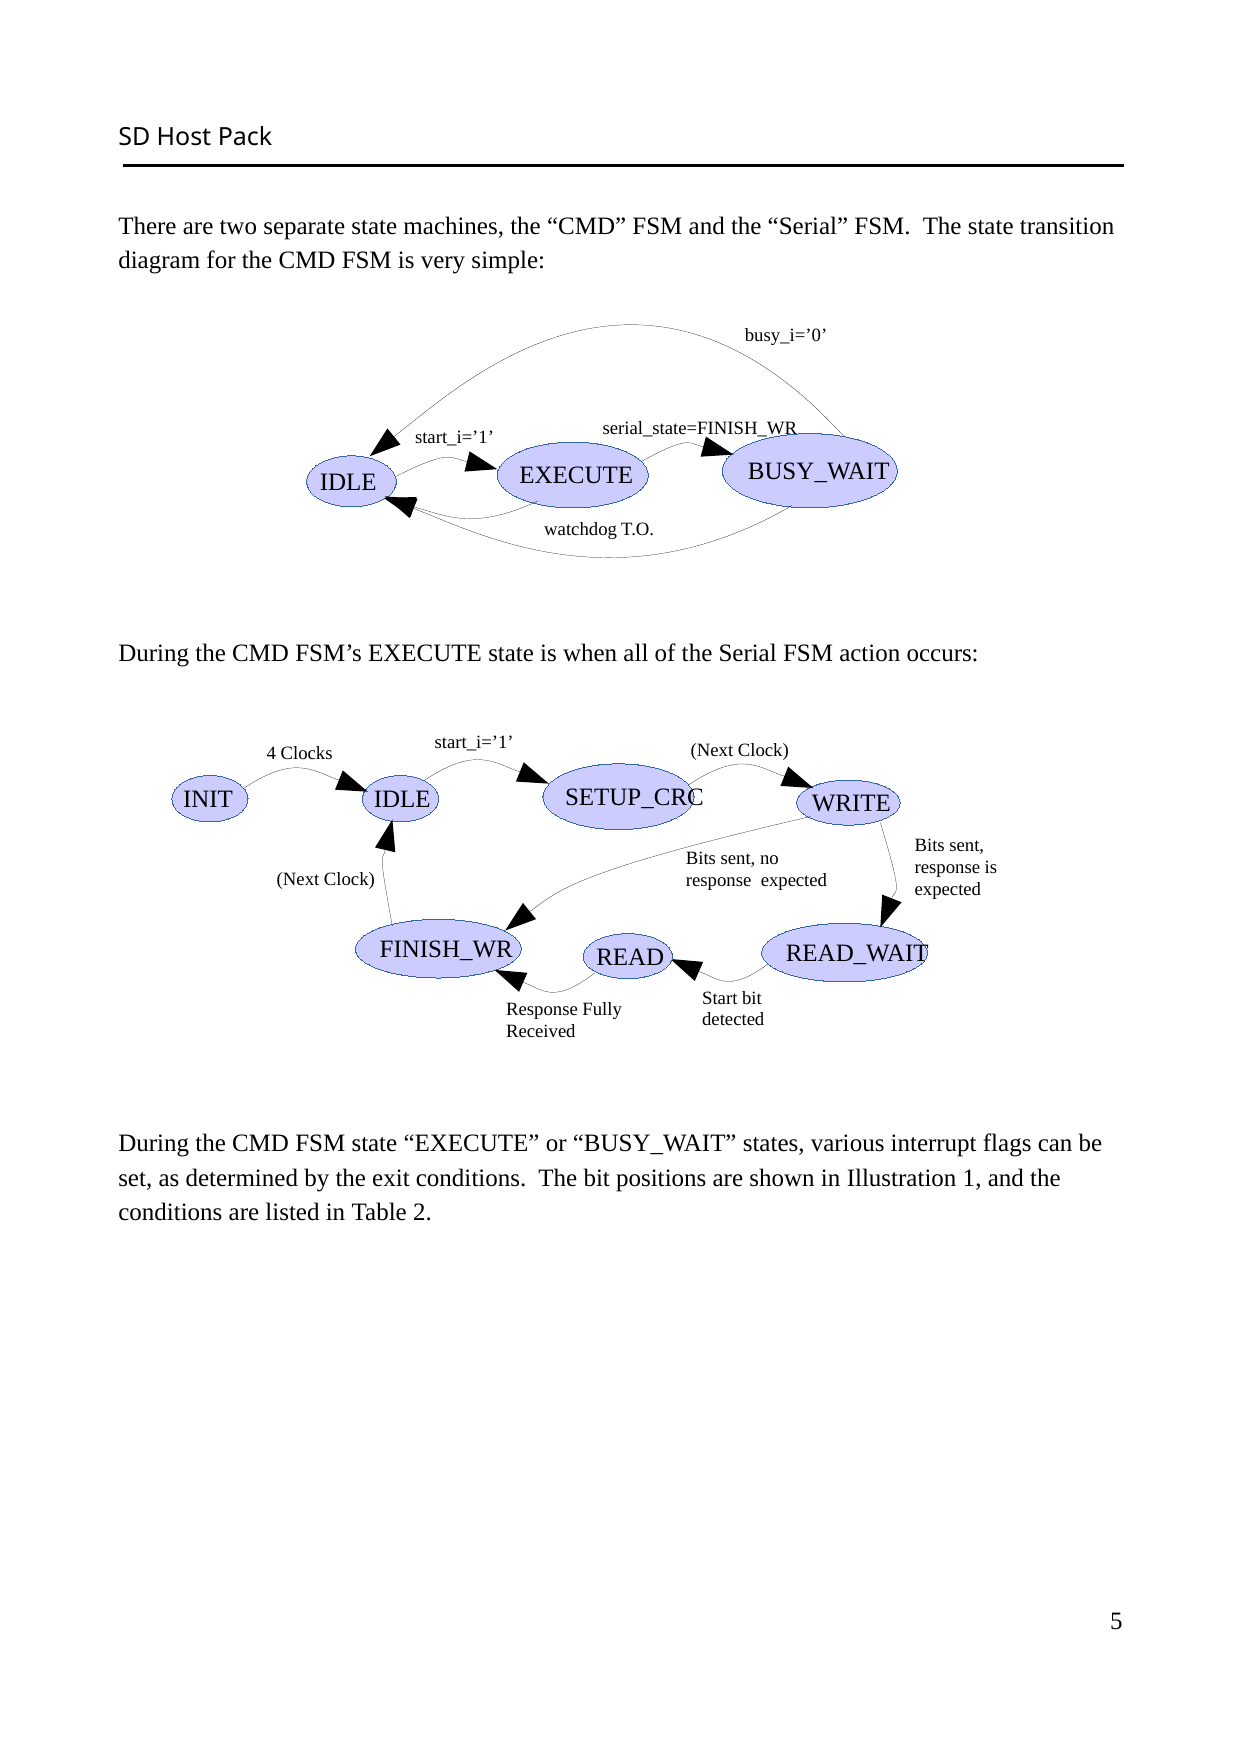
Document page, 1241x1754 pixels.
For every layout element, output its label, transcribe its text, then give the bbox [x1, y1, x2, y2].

text During the CMD FSM state “EXECUTE” or “BUSY_WAIT” states, various interrupt flags can be set, as determined by the exit conditions. The bit positions are shown in Illustration 1, and the conditions are listed in Table 2. [118, 1128, 1122, 1226]
text During the CMD FSM’s EXECUTE state is when all of the Serial FSM action occurs: [118, 638, 1122, 667]
text There are two separate state machines, the “CMD” FSM and the “Serial” FSM. The state transition diagram for the CMD FSM is very simple: [118, 211, 1122, 274]
